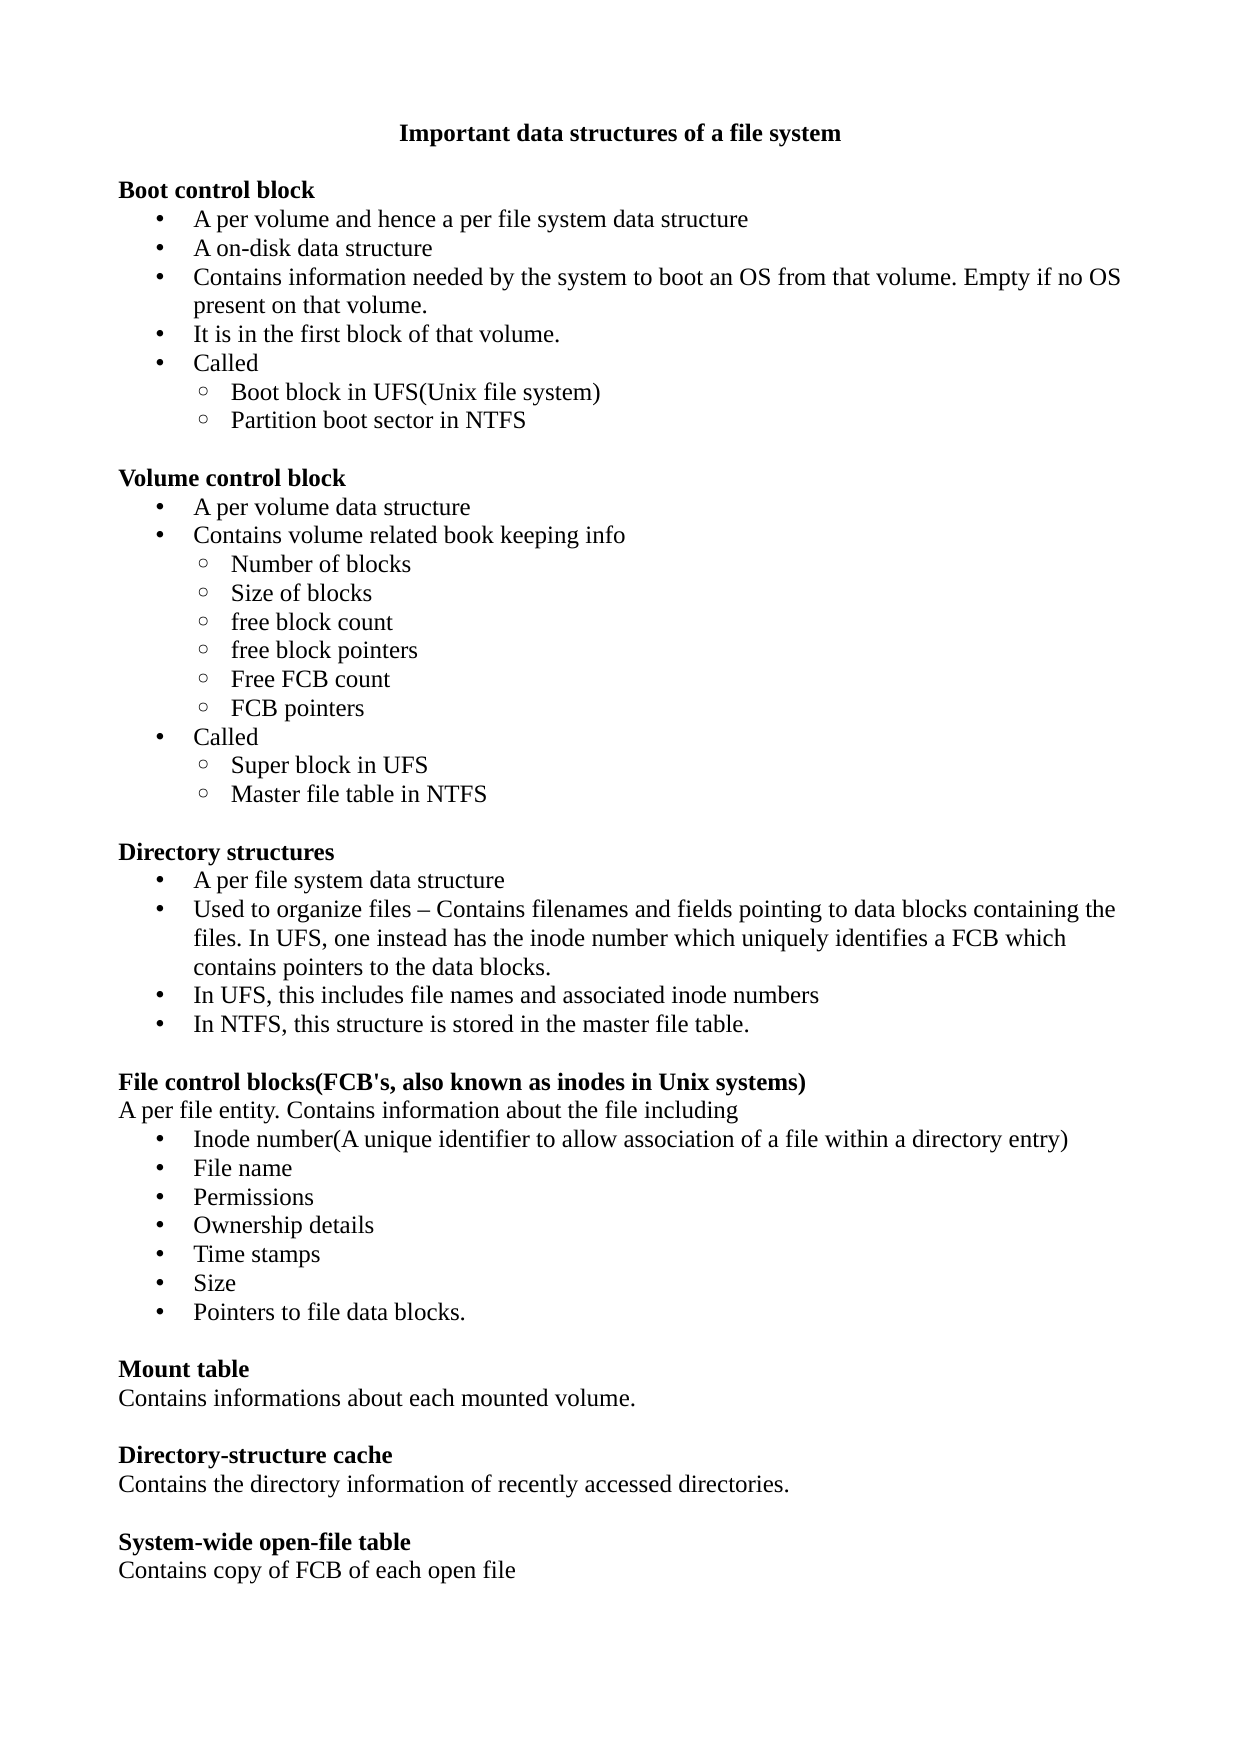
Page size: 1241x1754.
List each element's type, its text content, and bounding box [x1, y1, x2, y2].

list Called [156, 348, 1122, 377]
list Contains volume related book keeping info [156, 521, 1122, 549]
text Directory-structure cache [118, 1441, 1122, 1469]
text Boot control block [118, 176, 1122, 204]
list Time stamps [156, 1239, 1122, 1268]
list A per volume and hence a per file system data structure [156, 204, 1122, 233]
list Number of blocks [193, 549, 1122, 578]
list Size [156, 1268, 1122, 1297]
list Master file table in NTFS [193, 779, 1122, 808]
text System-wide open-file table [118, 1527, 1122, 1556]
list Super block in UFS [193, 751, 1122, 779]
list Free FCB count [193, 664, 1122, 693]
list Contains information needed by the system to boot an OS from that volume. Empty if no OS present on that volume. [156, 262, 1122, 319]
list Permissions [156, 1182, 1122, 1211]
text Volume control block [118, 463, 1122, 492]
list free block count [193, 607, 1122, 636]
list Ownership details [156, 1211, 1122, 1239]
text Contains informations about each mounted volume. [118, 1383, 1122, 1412]
list A on-disk data structure [156, 233, 1122, 262]
text Directory structures [118, 837, 1122, 866]
list Used to organize files – Contains filenames and fields pointing to data blocks containing the files. In UFS, one instead has the inode number which uniquely identifies a FCB which contains pointers to the data blocks. [156, 894, 1122, 981]
list Size of blocks [193, 578, 1122, 607]
list Pointers to file data blocks. [156, 1297, 1122, 1326]
text Contains the directory information of recently accessed directories. [118, 1469, 1122, 1498]
list A per file system data structure [156, 866, 1122, 894]
list Inode number(A unique identifier to allow association of a file within a directory entry) [156, 1124, 1122, 1153]
text A per file entity. Contains information about the file including [118, 1096, 1122, 1124]
list Called [156, 722, 1122, 751]
text Mount table [118, 1354, 1122, 1383]
list It is in the first block of that volume. [156, 319, 1122, 348]
list Boot block in UFS(Unix file system) [193, 377, 1122, 406]
list free block pointers [193, 636, 1122, 664]
list In NTFS, this structure is stored in the master file table. [156, 1009, 1122, 1038]
text File control blocks(FCB's, also known as inodes in Unix systems) [118, 1067, 1122, 1096]
list Partition boot sector in NTFS [193, 406, 1122, 434]
list FCB pointers [193, 693, 1122, 722]
text Important data structures of a file system [118, 118, 1122, 147]
text Contains copy of FCB of each open file [118, 1556, 1122, 1584]
list In UFS, this includes file names and associated inode numbers [156, 981, 1122, 1009]
list File name [156, 1153, 1122, 1182]
list A per volume data structure [156, 492, 1122, 521]
